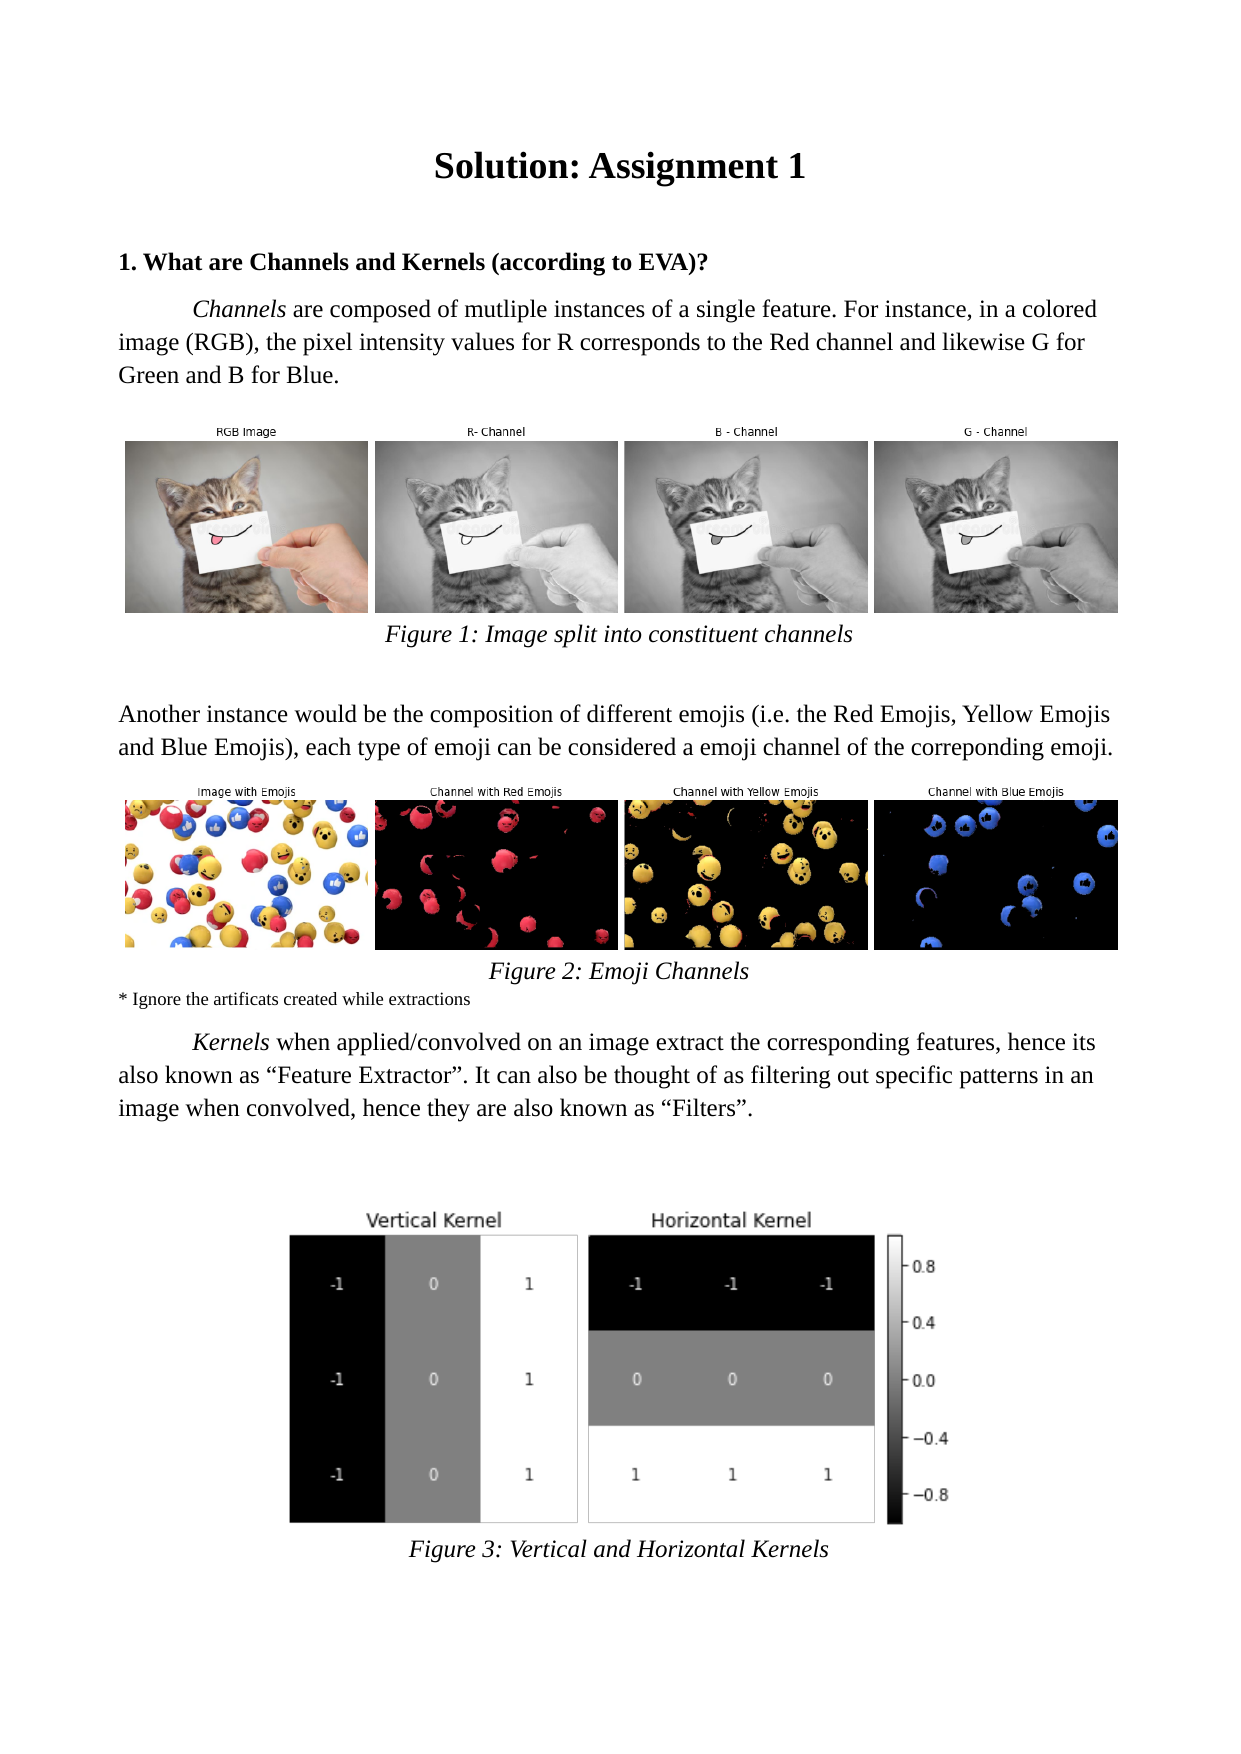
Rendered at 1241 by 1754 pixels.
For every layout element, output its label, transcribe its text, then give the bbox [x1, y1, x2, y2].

text Figure 1: Image split into constituent channels [118, 619, 1122, 647]
text Figure 2: Emoji Channels [118, 956, 1122, 985]
subtitle Solution: Assignment 1 [118, 143, 1122, 187]
text * Ignore the artificats created while extractions [118, 985, 1122, 1009]
text Figure 3: Vertical and Horizontal Kernels [279, 1534, 961, 1563]
text Channels are composed of mutliple instances of a single feature. For instance, in a colored image (RGB), the pixel intensity values for R corresponds to the Red channel and likewise G for Green and B for Blue. [118, 294, 1122, 389]
text Another instance would be the composition of different emojis (i.e. the Red Emojis, Yellow Emojis and Blue Emojis), each type of emoji can be considered a emoji channel of the correponding emoji. [118, 699, 1122, 761]
picture [118, 420, 1123, 619]
picture [279, 1201, 961, 1534]
picture [118, 781, 1123, 956]
text Kernels when applied/convolved on an image extract the corresponding features, hence its also known as “Feature Extractor”. It can also be thought of as filtering out specific patterns in an image when convolved, hence they are also known as “Filters”. [118, 1027, 1122, 1122]
text 1. What are Channels and Kernels (according to EVA)? [118, 247, 1122, 276]
text [118, 768, 1122, 781]
